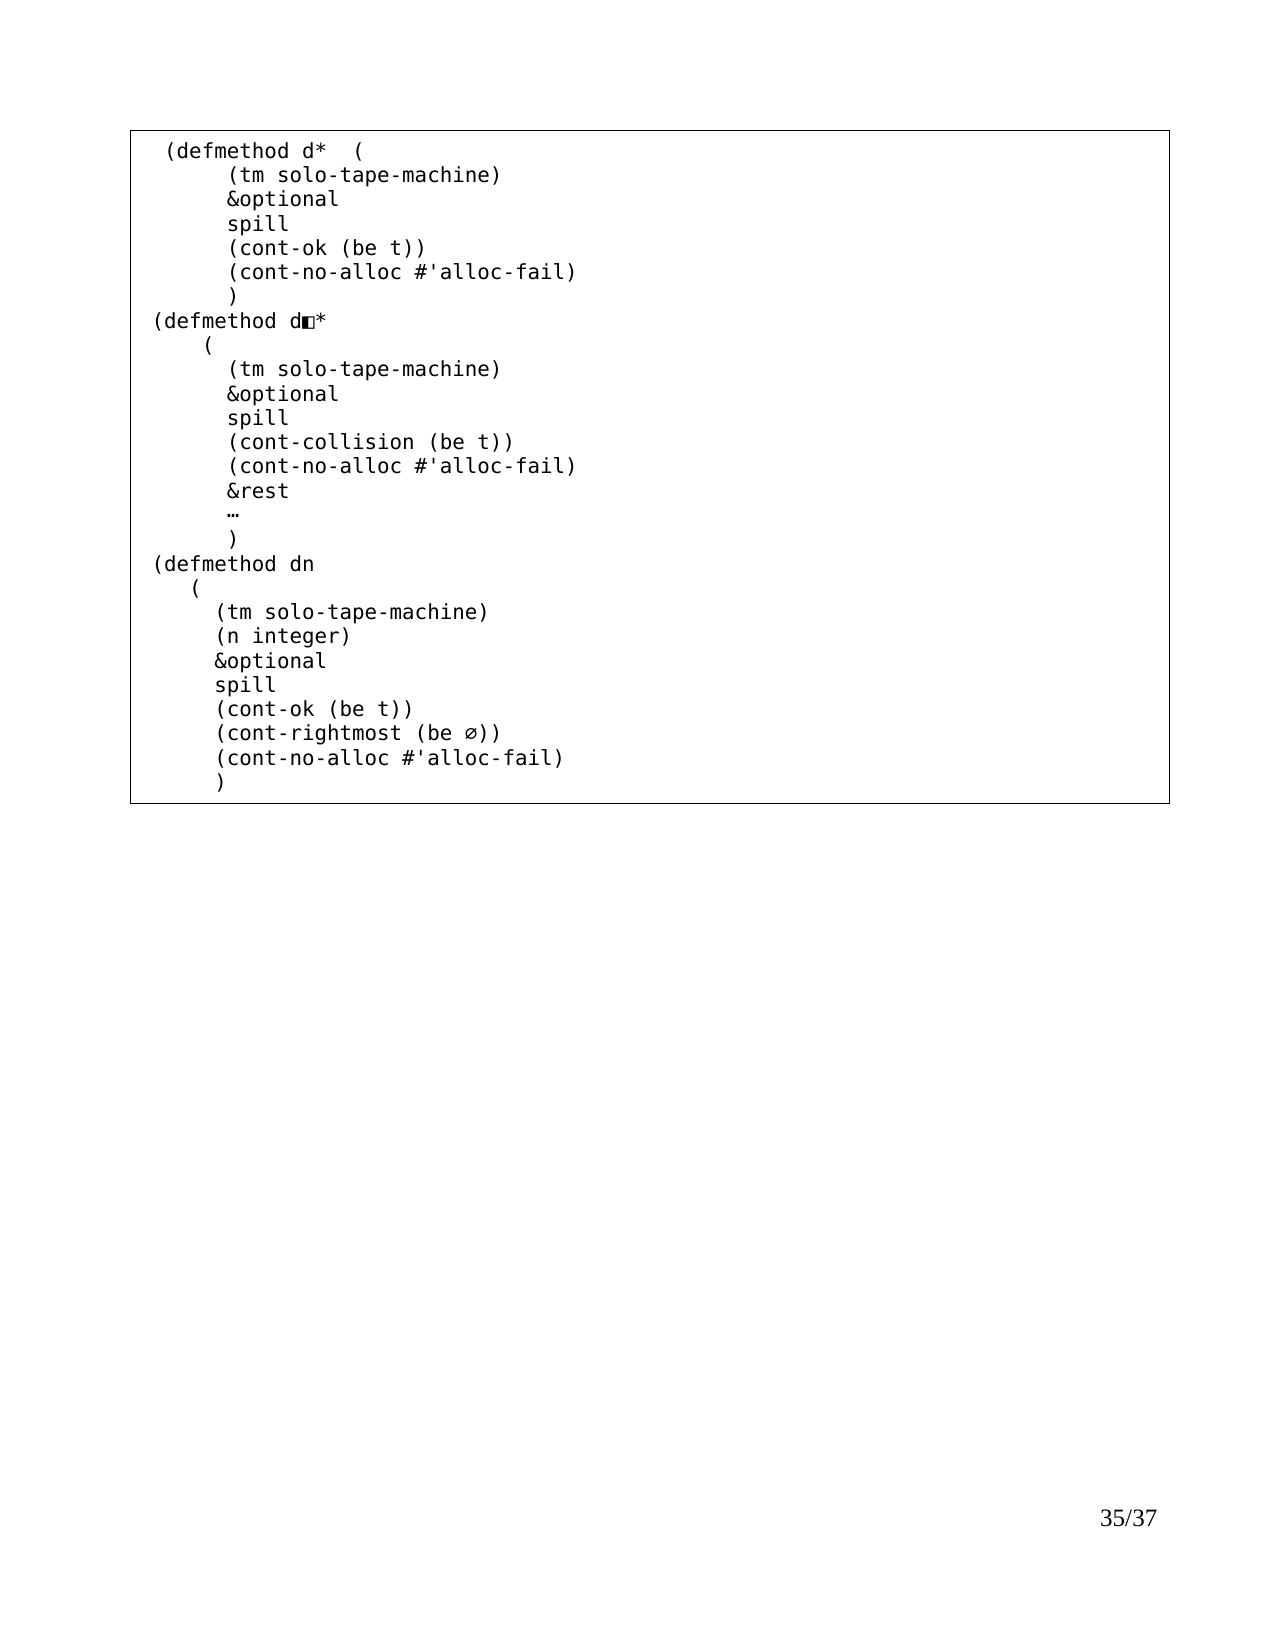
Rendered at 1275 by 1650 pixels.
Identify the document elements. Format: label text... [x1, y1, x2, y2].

text (tm solo-tape-machine) [139, 163, 1161, 187]
text ) [139, 527, 1161, 552]
text &optional [139, 382, 1161, 406]
text &optional [139, 649, 1161, 673]
text ( [139, 333, 1161, 357]
text ) [139, 770, 1161, 794]
text (cont-ok (be t)) [139, 697, 1161, 721]
text (cont-no-alloc #'alloc-fail) [139, 260, 1161, 284]
text (cont-rightmost (be ∅)) [139, 721, 1161, 746]
text (cont-ok (be t)) [139, 236, 1161, 260]
text (defmethod d◧* [139, 309, 1161, 333]
text spill [139, 212, 1161, 236]
text (defmethod d* ( [139, 139, 1161, 163]
text (tm solo-tape-machine) [139, 600, 1161, 624]
text ( [139, 576, 1161, 600]
text &optional [139, 187, 1161, 212]
text &rest [139, 479, 1161, 503]
text (cont-collision (be t)) [139, 430, 1161, 454]
text (cont-no-alloc #'alloc-fail) [139, 746, 1161, 770]
text spill [139, 673, 1161, 697]
text ) [139, 284, 1161, 309]
text (tm solo-tape-machine) [139, 357, 1161, 382]
text (n integer) [139, 624, 1161, 649]
text (defmethod dn [139, 552, 1161, 576]
text (cont-no-alloc #'alloc-fail) [139, 454, 1161, 479]
text spill [139, 406, 1161, 430]
text ⋯ [139, 503, 1161, 527]
